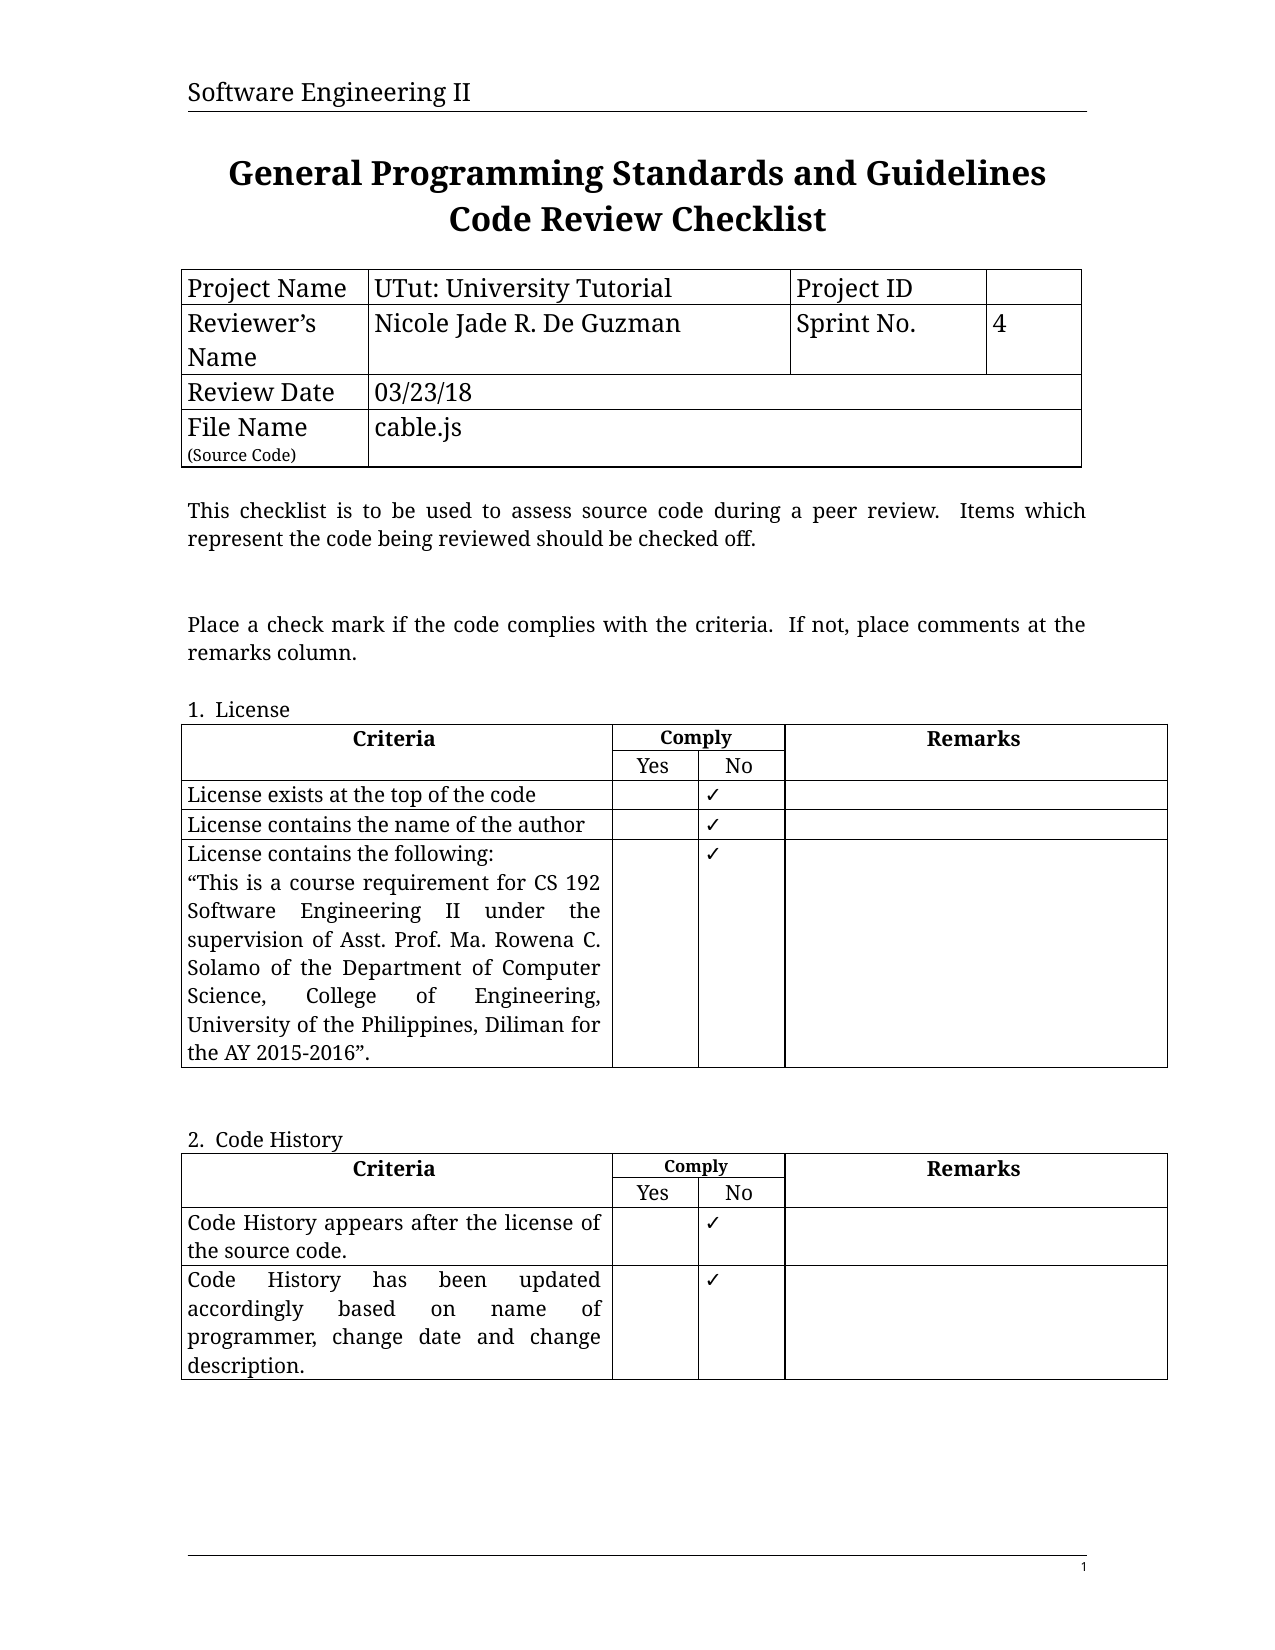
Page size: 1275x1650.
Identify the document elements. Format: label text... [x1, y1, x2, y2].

table_cell [613, 781, 618, 809]
table_cell ✓ [774, 781, 784, 809]
table_cell ✓ [699, 781, 704, 809]
table_header Project Name [357, 270, 368, 304]
table_cell [613, 1208, 698, 1264]
table_cell [786, 1266, 1167, 1379]
table_cell No [774, 751, 784, 779]
table_cell [1156, 781, 1167, 809]
table_cell [613, 1266, 698, 1379]
table_header [987, 270, 992, 304]
table_cell [1156, 810, 1167, 838]
table_header Comply [774, 1154, 784, 1177]
table_cell [786, 810, 791, 838]
table_cell [786, 1208, 1167, 1264]
text General Programming Standards and Guidelines Code Review Checklist [187, 150, 1087, 241]
text Place a check mark if the code complies with the criteria. If not, place comments at the remarks column. [187, 610, 1087, 667]
table_cell ✓ [699, 810, 704, 838]
table_cell Sprint No. [791, 305, 986, 373]
text 1. License [187, 695, 1087, 723]
table_cell File Name (Source Code) [357, 410, 368, 466]
table_header Remarks [786, 725, 1167, 779]
table_cell [786, 781, 791, 809]
table_header Comply [613, 725, 618, 750]
table_header Criteria [182, 725, 612, 779]
table_cell 03/23/18 [1070, 375, 1081, 409]
table_cell [687, 810, 698, 838]
table_header [1070, 270, 1081, 304]
table_cell [613, 840, 698, 1067]
text 2. Code History [187, 1125, 1087, 1153]
table_header Project ID [976, 270, 986, 304]
table_header Comply [774, 725, 784, 750]
table_cell 4 [987, 305, 1081, 373]
table_cell Yes [613, 1178, 618, 1207]
table_cell 03/23/18 [369, 375, 374, 409]
table_cell Review Date [357, 375, 368, 409]
table_cell [613, 810, 618, 838]
table_cell Yes [687, 1178, 698, 1207]
table_cell ✓ [699, 1208, 784, 1264]
table_cell Reviewer’s Name [182, 305, 187, 373]
table_cell cable.js [369, 410, 1081, 466]
table_cell [786, 840, 1167, 1067]
table_header Remarks [786, 1154, 1167, 1207]
table_header Criteria [182, 1154, 612, 1207]
table_cell ✓ [699, 1266, 784, 1379]
table_cell Reviewer’s Name [357, 305, 368, 373]
table_cell Yes [613, 751, 618, 779]
table_cell ✓ [699, 840, 784, 1067]
table_cell No [699, 751, 704, 779]
table_cell No [699, 1178, 704, 1207]
table_cell [687, 781, 698, 809]
table_cell ✓ [774, 810, 784, 838]
table_cell Nicole Jade R. De Guzman [369, 305, 790, 373]
table_cell No [774, 1178, 784, 1207]
table_cell Yes [687, 751, 698, 779]
text This checklist is to be used to assess source code during a peer review. Items which represent the code being reviewed should be checked off. [187, 496, 1087, 553]
